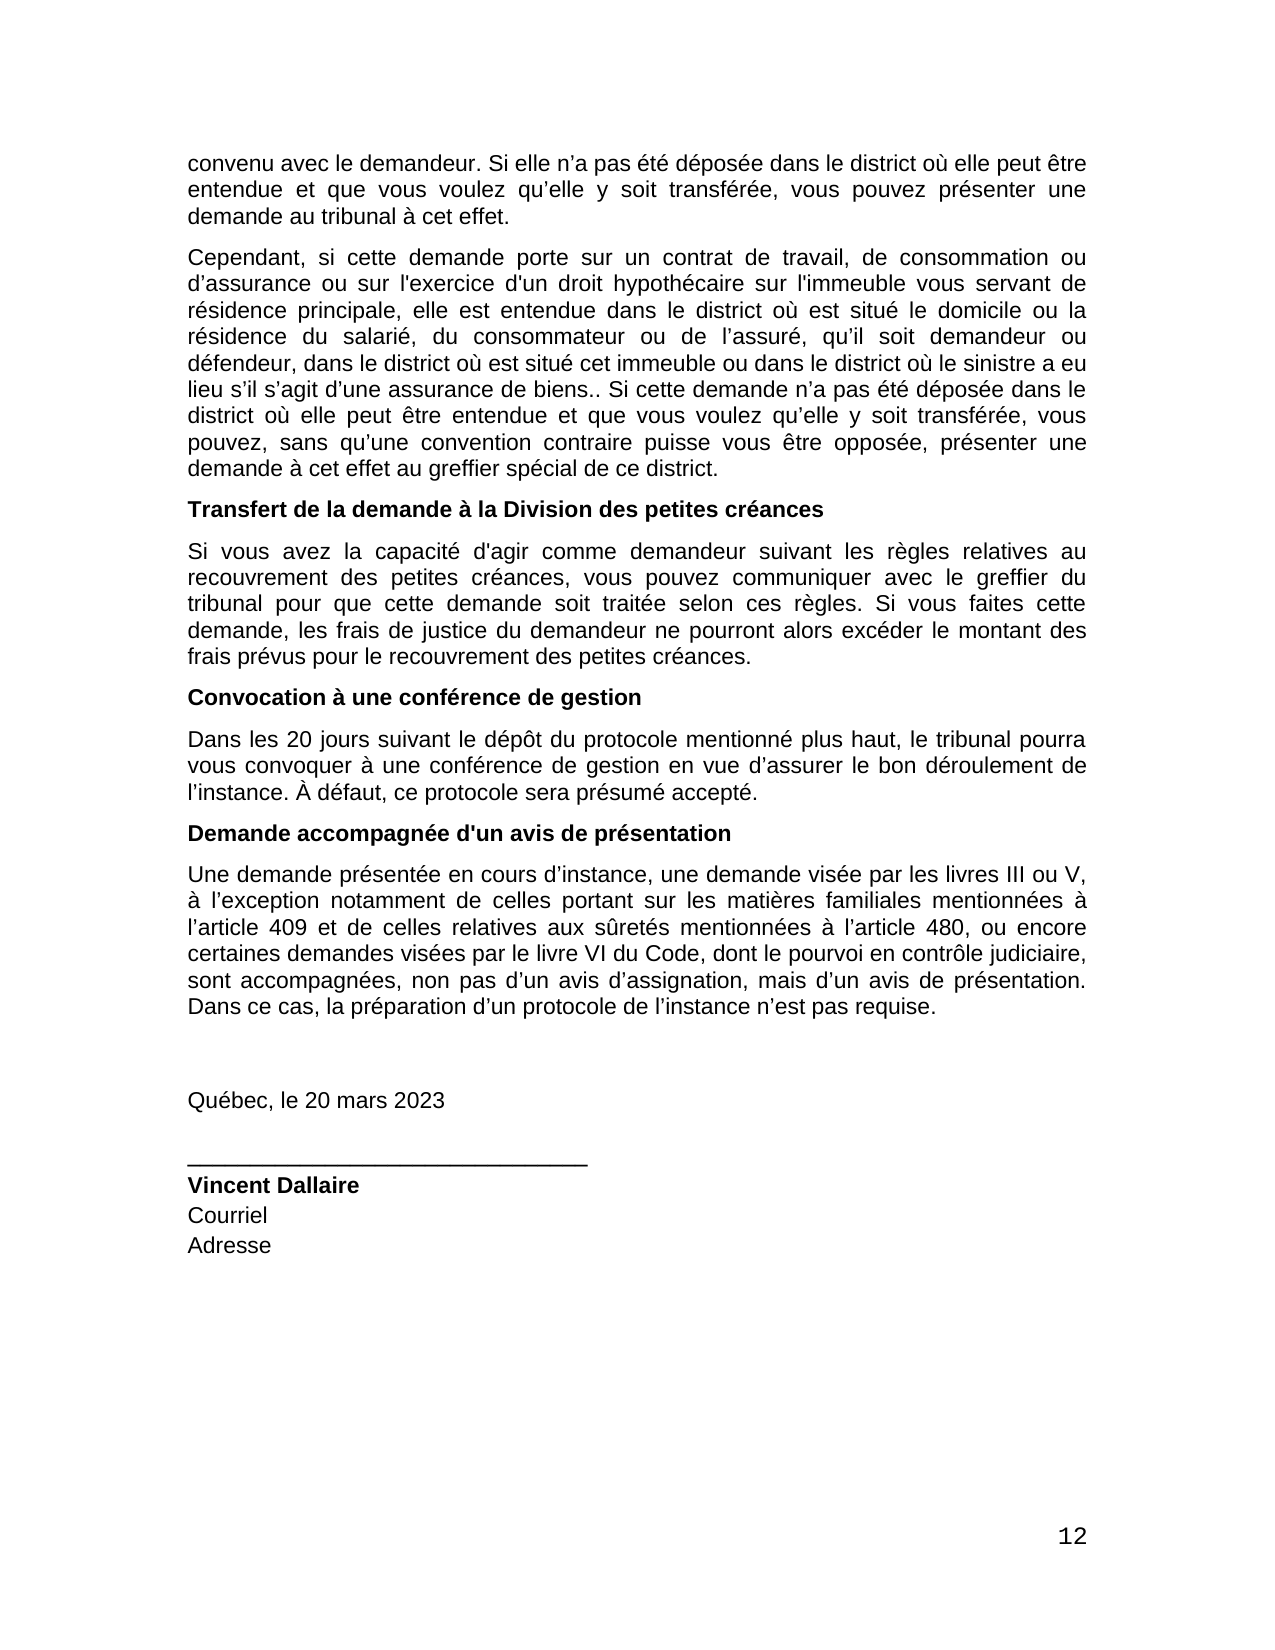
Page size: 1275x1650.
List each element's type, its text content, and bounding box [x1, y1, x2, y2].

text ________________________________ [187, 1140, 1087, 1170]
text convenu avec le demandeur. Si elle n’a pas été déposée dans le district où elle peut être entendue et que vous voulez qu’elle y soit transférée, vous pouvez présenter une demande au tribunal à cet effet. [187, 150, 1087, 229]
text Dans les 20 jours suivant le dépôt du protocole mentionné plus haut, le tribunal pourra vous convoquer à une conférence de gestion en vue d’assurer le bon déroulement de l’instance. À défaut, ce protocole sera présumé accepté. [187, 726, 1087, 805]
text Si vous avez la capacité d'agir comme demandeur suivant les règles relatives au recouvrement des petites créances, vous pouvez communiquer avec le greffier du tribunal pour que cette demande soit traitée selon ces règles. Si vous faites cette demande, les frais de justice du demandeur ne pourront alors excéder le montant des frais prévus pour le recouvrement des petites créances. [187, 538, 1087, 669]
text Québec, le 20 mars 2023 [187, 1087, 1087, 1113]
text Demande accompagnée d'un avis de présentation [187, 820, 1087, 846]
text Convocation à une conférence de gestion [187, 684, 1087, 711]
text Courriel [187, 1200, 1087, 1230]
text Transfert de la demande à la Division des petites créances [187, 496, 1087, 523]
text Vincent Dallaire [187, 1170, 1087, 1200]
text Une demande présentée en cours d’instance, une demande visée par les livres III ou V, à l’exception notamment de celles portant sur les matières familiales mentionnées à l’article 409 et de celles relatives aux sûretés mentionnées à l’article 480, ou encore certaines demandes visées par le livre VI du Code, dont le pourvoi en contrôle judiciaire, sont accompagnées, non pas d’un avis d’assignation, mais d’un avis de présentation. Dans ce cas, la préparation d’un protocole de l’instance n’est pas requise. [187, 861, 1087, 1019]
text Adresse [187, 1230, 1087, 1260]
text Cependant, si cette demande porte sur un contrat de travail, de consommation ou d’assurance ou sur l'exercice d'un droit hypothécaire sur l'immeuble vous servant de résidence principale, elle est entendue dans le district où est situé le domicile ou la résidence du salarié, du consommateur ou de l’assuré, qu’il soit demandeur ou défendeur, dans le district où est situé cet immeuble ou dans le district où le sinistre a eu lieu s’il s’agit d’une assurance de biens.. Si cette demande n’a pas été déposée dans le district où elle peut être entendue et que vous voulez qu’elle y soit transférée, vous pouvez, sans qu’une convention contraire puisse vous être opposée, présenter une demande à cet effet au greffier spécial de ce district. [187, 244, 1087, 481]
